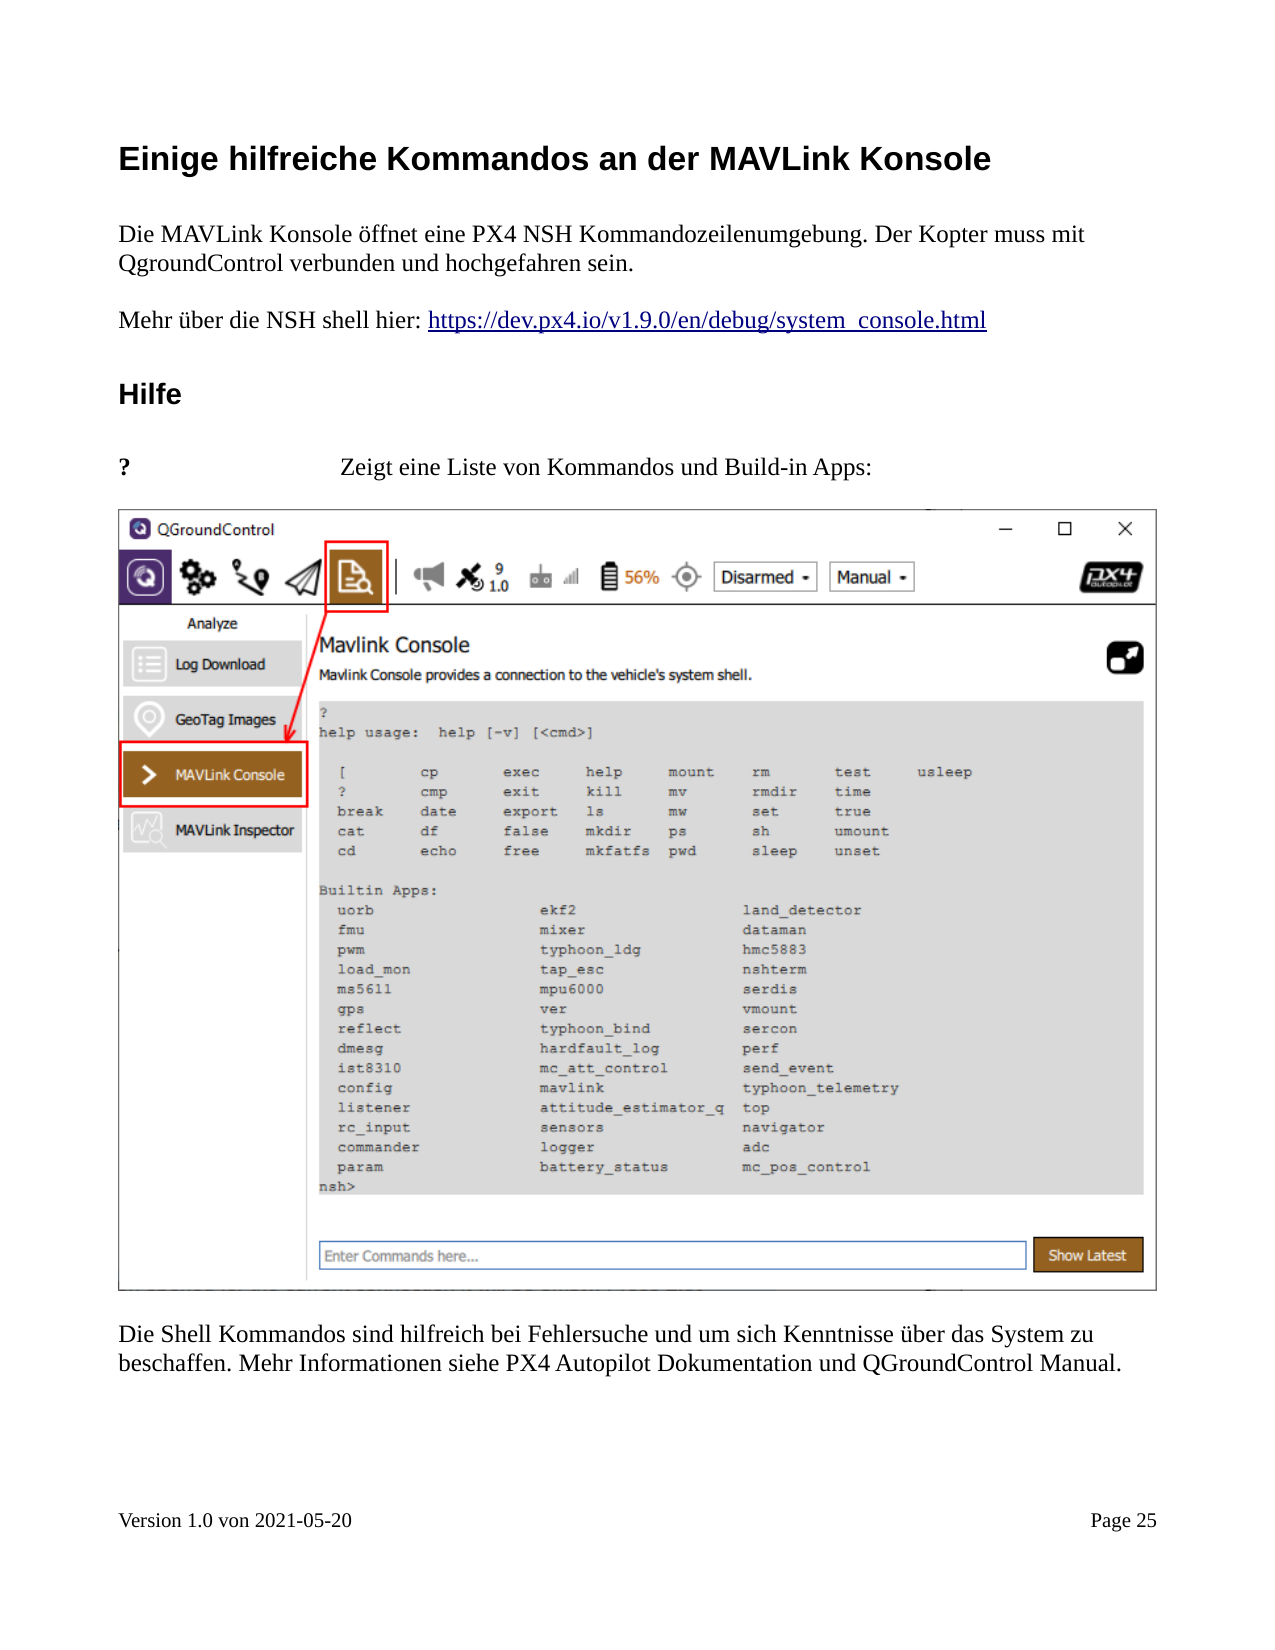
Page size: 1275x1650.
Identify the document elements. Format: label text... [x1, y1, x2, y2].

subtitle Hilfe [118, 377, 1157, 411]
text Die Shell Kommandos sind hilfreich bei Fehlersuche und um sich Kenntnisse über das System zu beschaffen. Mehr Informationen siehe PX4 Autopilot Dokumentation und QGroundControl Manual. [118, 1319, 1157, 1377]
text Mehr über die NSH shell hier: https://dev.px4.io/v1.9.0/en/debug/system_console.html [118, 305, 1157, 334]
text ? Zeigt eine Liste von Kommandos und Build-in Apps: [118, 452, 1157, 481]
picture [118, 509, 1157, 1291]
text Die MAVLink Konsole öffnet eine PX4 NSH Kommandozeilenumgebung. Der Kopter muss mit QgroundControl verbunden und hochgefahren sein. [118, 219, 1157, 276]
subtitle Einige hilfreiche Kommandos an der MAVLink Konsole [118, 139, 1157, 178]
